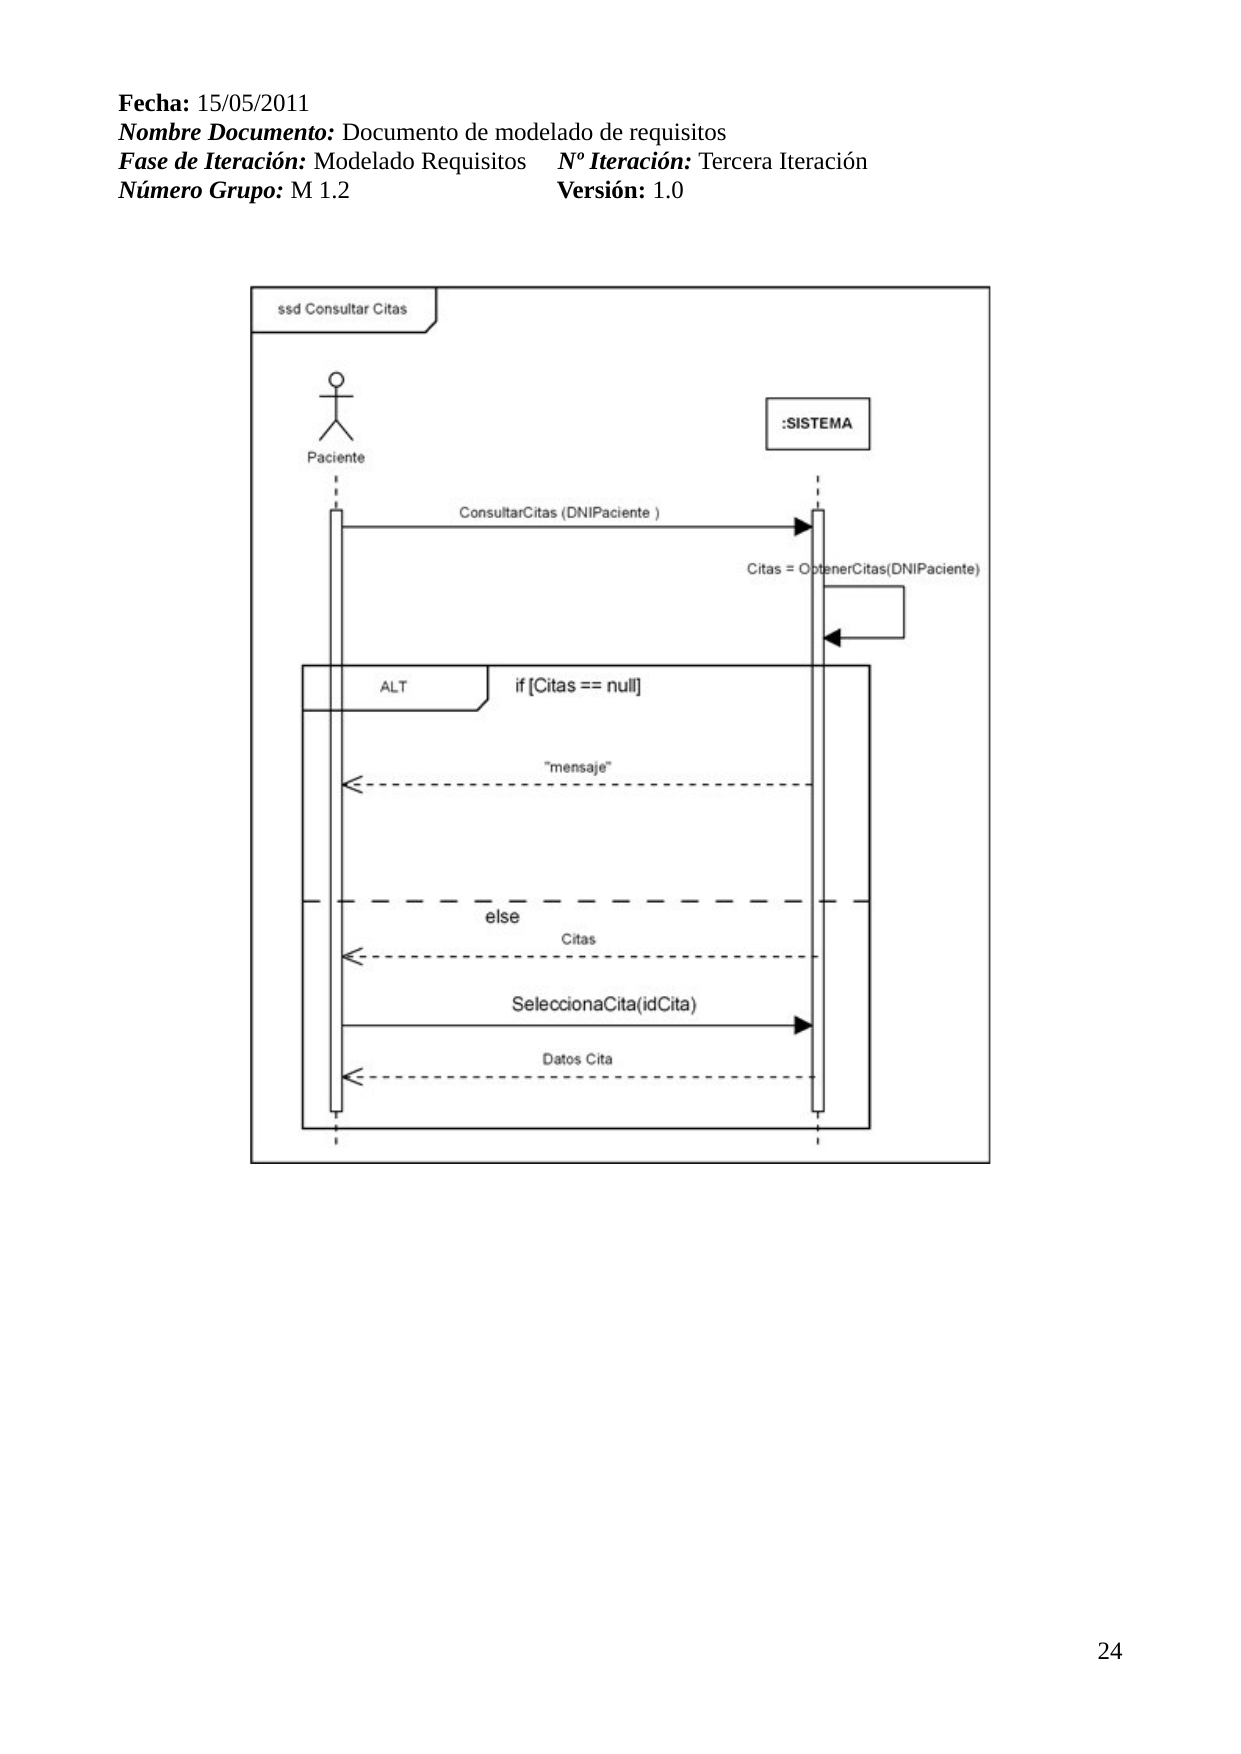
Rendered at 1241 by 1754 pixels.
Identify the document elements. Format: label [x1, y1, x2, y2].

picture [249, 285, 991, 1164]
